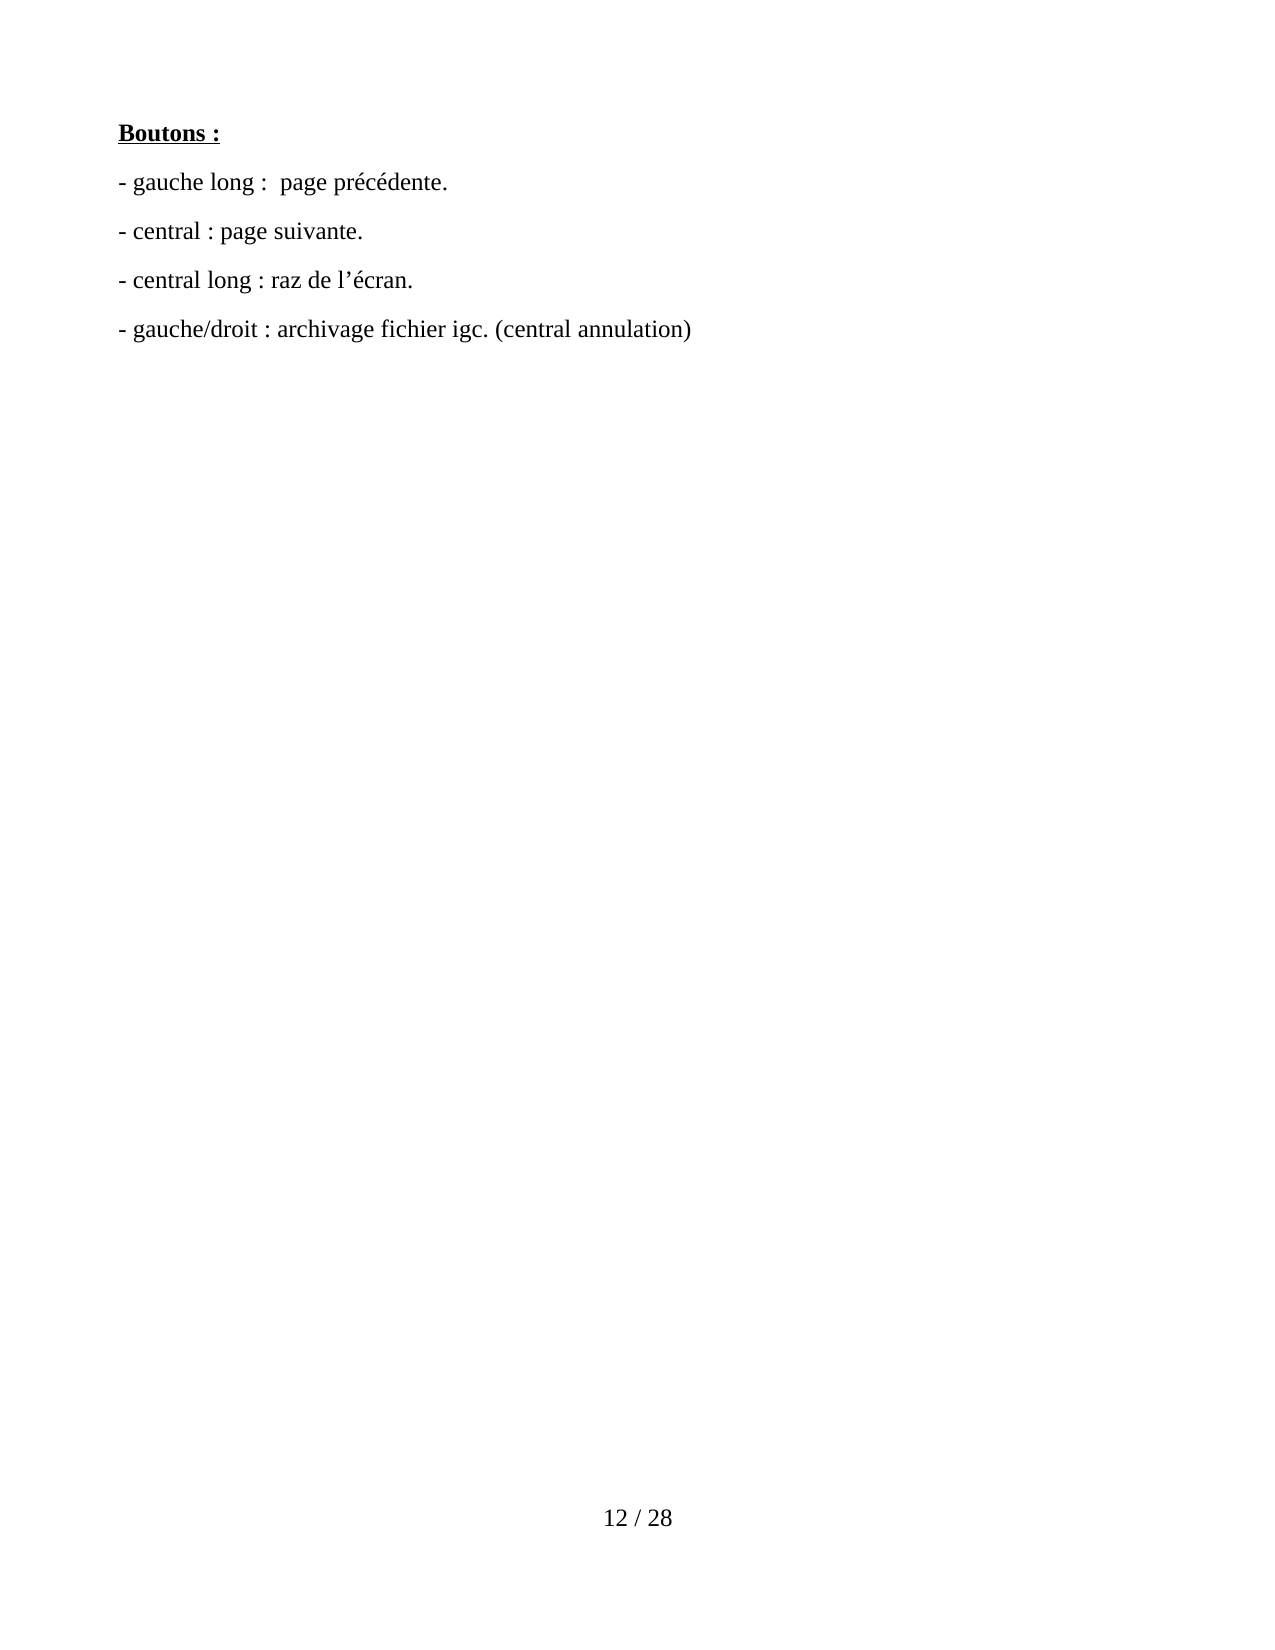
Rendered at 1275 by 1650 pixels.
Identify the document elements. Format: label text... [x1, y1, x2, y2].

text Boutons : [118, 118, 1157, 147]
text - central : page suivante. [118, 216, 1157, 245]
text - gauche long : page précédente. [118, 167, 1157, 196]
text - central long : raz de l’écran. [118, 265, 1157, 294]
text - gauche/droit : archivage fichier igc. (central annulation) [118, 314, 1157, 343]
